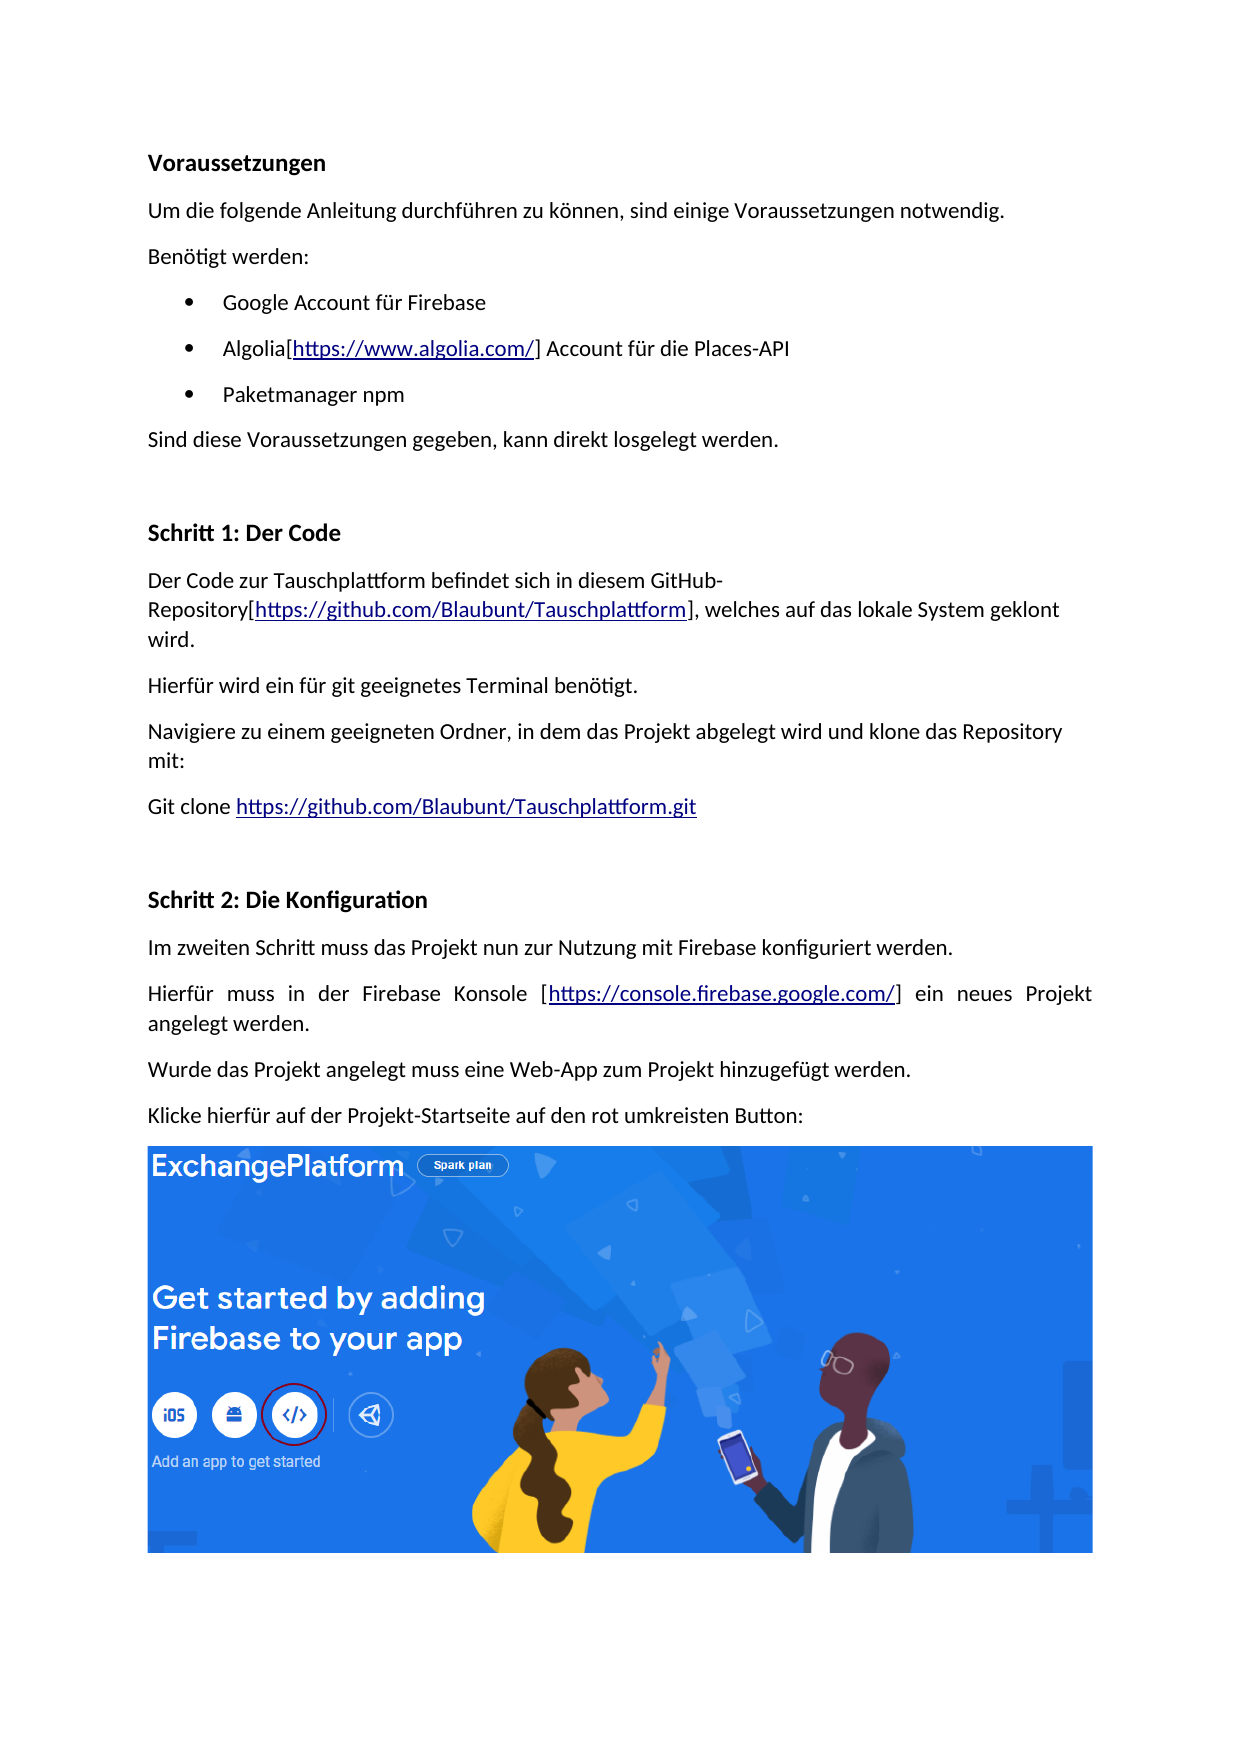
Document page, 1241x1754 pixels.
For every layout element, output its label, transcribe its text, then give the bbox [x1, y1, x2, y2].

text Wurde das Projekt angelegt muss eine Web-App zum Projekt hinzugefügt werden. [148, 1055, 1093, 1083]
text Im zweiten Schritt muss das Projekt nun zur Nutzung mit Firebase konfiguriert werden. [148, 933, 1093, 961]
text Der Code zur Tauschplattform befindet sich in diesem GitHub-Repository[https://github.com/Blaubunt/Tauschplattform], welches auf das lokale System geklont wird. [148, 566, 1093, 653]
text Hierfür wird ein für git geeignetes Terminal benötigt. [148, 671, 1093, 699]
text Schritt 1: Der Code [148, 518, 1093, 548]
text Benötigt werden: [148, 242, 1093, 270]
text Sind diese Voraussetzungen gegeben, kann direkt losgelegt werden. [148, 426, 1093, 453]
list Google Account für Firebase [185, 288, 1093, 316]
text Schritt 2: Die Konfiguration [148, 884, 1093, 915]
text Git clone https://github.com/Blaubunt/Tauschplattform.git [148, 792, 1093, 821]
text Hierfür muss in der Firebase Konsole [https://console.firebase.google.com/] ein neues Projekt angelegt werden. [148, 979, 1093, 1037]
text Klicke hierfür auf der Projekt-Startseite auf den rot umkreisten Button: [148, 1101, 1093, 1129]
text Voraussetzungen [148, 148, 1093, 178]
text Navigiere zu einem geeigneten Ordner, in dem das Projekt abgelegt wird und klone das Repository mit: [148, 717, 1093, 774]
text Um die folgende Anleitung durchführen zu können, sind einige Voraussetzungen notwendig. [148, 196, 1093, 224]
list Paketmanager npm [185, 380, 1093, 408]
list Algolia[https://www.algolia.com/] Account für die Places-API [185, 334, 1093, 362]
